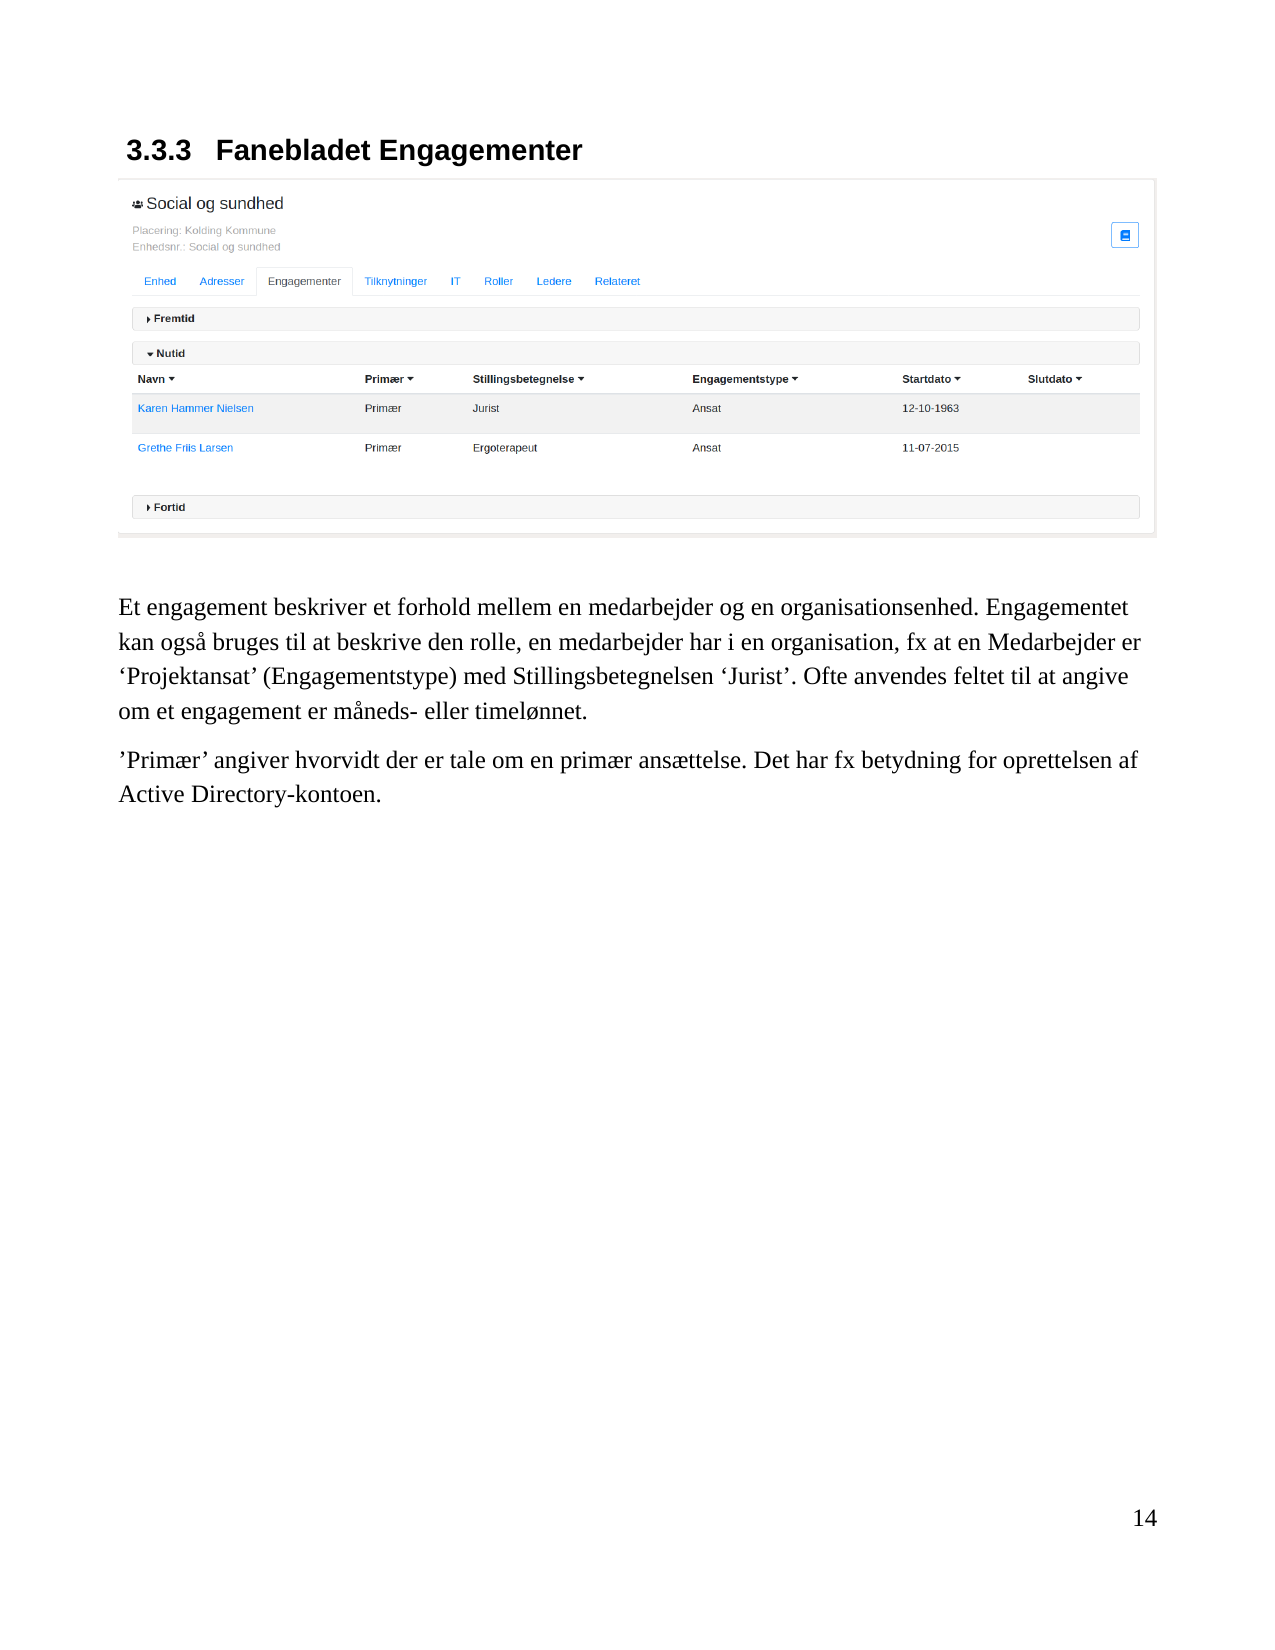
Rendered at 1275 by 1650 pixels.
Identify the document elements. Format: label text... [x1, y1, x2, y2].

picture [118, 178, 1157, 538]
text Et engagement beskriver et forhold mellem en medarbejder og en organisationsenhed. Engagementet kan også bruges til at beskrive den rolle, en medarbejder har i en organisation, fx at en Medarbejder er ‘Projektansat’ (Engagementstype) med Stillingsbetegnelsen ‘Jurist’. Ofte anvendes feltet til at angive om et engagement er måneds- eller timelønnet. [118, 592, 1157, 725]
text ’Primær’ angiver hvorvidt der er tale om en primær ansættelse. Det har fx betydning for oprettelsen af Active Directory-kontoen. [118, 745, 1157, 808]
subtitle Fanebladet Engagementer [118, 133, 1157, 166]
